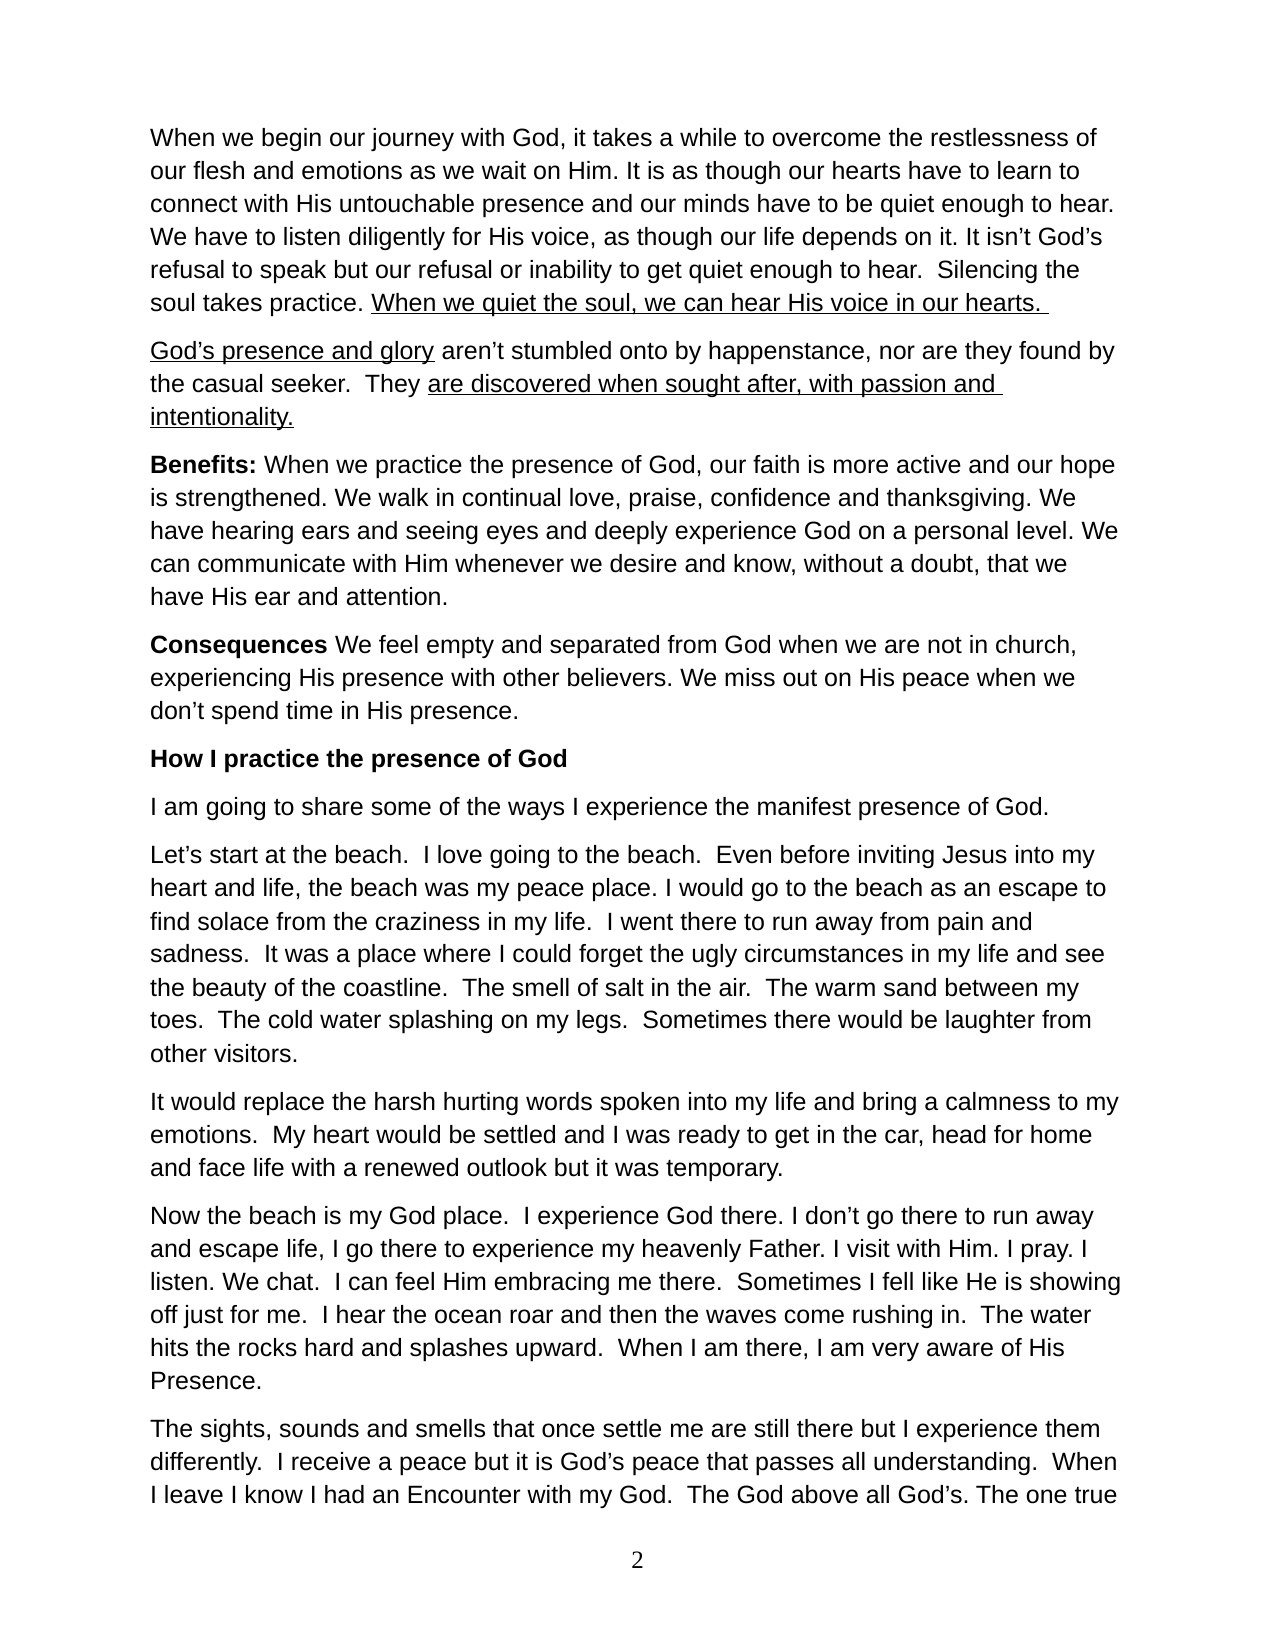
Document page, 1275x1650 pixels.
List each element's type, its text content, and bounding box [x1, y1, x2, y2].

text Consequences We feel empty and separated from God when we are not in church, experiencing His presence with other believers. We miss out on His peace when we don’t spend time in His presence. [150, 630, 1125, 725]
text Let’s start at the beach. I love going to the beach. Even before inviting Jesus into my heart and life, the beach was my peace place. I would go to the beach as an escape to find solace from the craziness in my life. I went there to run away from pain and sadness. It was a place where I could forget the ugly circumstances in my life and see the beauty of the coastline. The smell of salt in the air. The warm sand between my toes. The cold water splashing on my legs. Sometimes there would be laughter from other visitors. [150, 840, 1125, 1067]
text The sights, sounds and smells that once settle me are still there but I experience them differently. I receive a peace but it is God’s peace that passes all understanding. When I leave I know I had an Encounter with my God. The God above all God’s. The one true [150, 1414, 1125, 1508]
text How I practice the presence of God [150, 744, 1125, 773]
text When we begin our journey with God, it takes a while to overcome the restlessness of our flesh and emotions as we wait on Him. It is as though our hearts have to learn to connect with His untouchable presence and our minds have to be quiet enough to hear. We have to listen diligently for His voice, as though our life depends on it. It isn’t God’s refusal to speak but our refusal or inability to get quiet enough to hear. Silencing the soul takes practice. When we quiet the soul, we can hear His voice in our hearts. [150, 123, 1125, 317]
text Now the beach is my God place. I experience God there. I don’t go there to run away and escape life, I go there to experience my heavenly Father. I visit with Him. I pray. I listen. We chat. I can feel Him embracing me there. Sometimes I fell like He is showing off just for me. I hear the ocean roar and then the waves come rushing in. The water hits the rocks hard and splashes upward. When I am there, I am very aware of His Presence. [150, 1201, 1125, 1394]
text Benefits: When we practice the presence of God, our faith is more active and our hope is strengthened. We walk in continual love, praise, confidence and thanksgiving. We have hearing ears and seeing eyes and deeply experience God on a personal level. We can communicate with Him whenever we desire and know, without a doubt, that we have His ear and attention. [150, 450, 1125, 611]
text It would replace the harsh hurting words spoken into my life and bring a calmness to my emotions. My heart would be settled and I was ready to get in the car, head for home and face life with a renewed outlook but it was temporary. [150, 1087, 1125, 1181]
text I am going to share some of the ways I experience the manifest presence of God. [150, 792, 1125, 821]
text God’s presence and glory aren’t stumbled onto by happenstance, nor are they found by the casual seeker. They are discovered when sought after, with passion and intentionality. [150, 336, 1125, 431]
